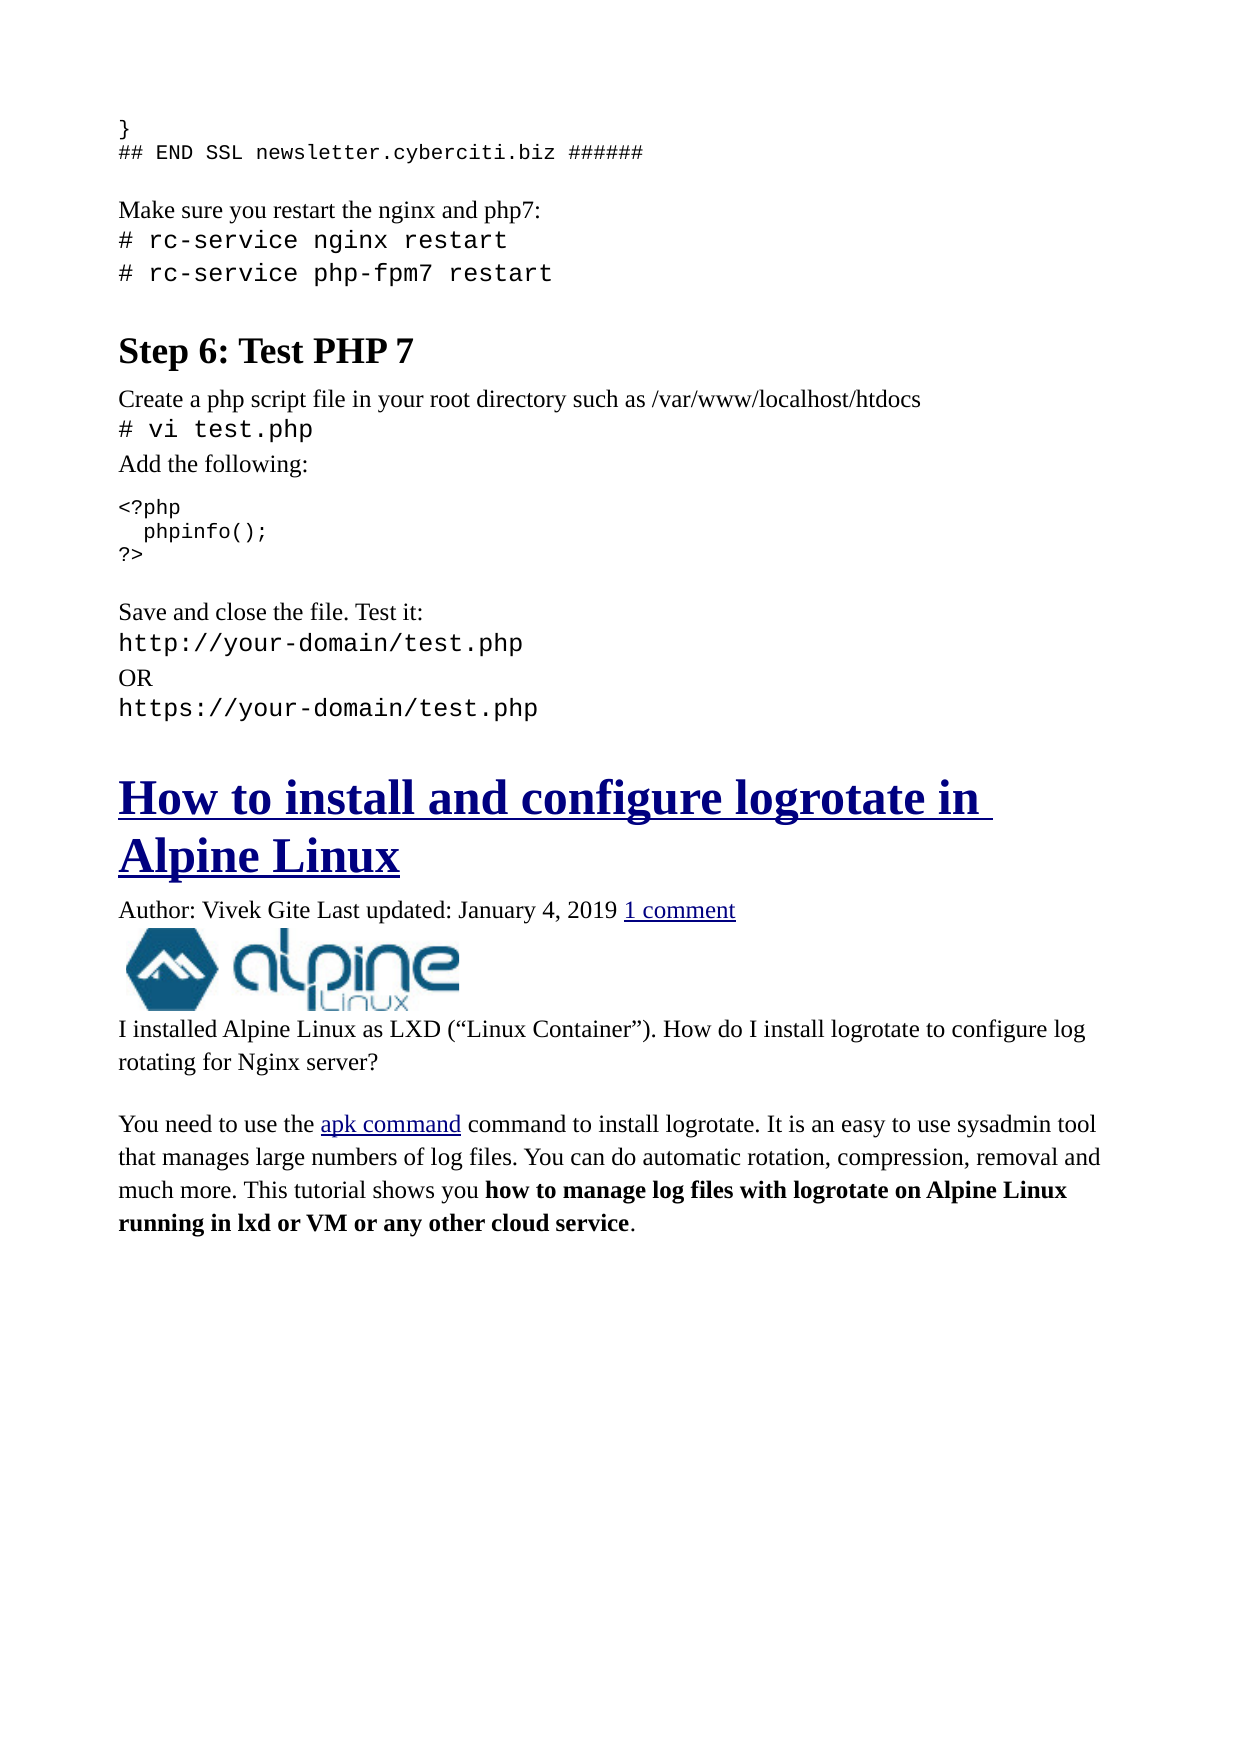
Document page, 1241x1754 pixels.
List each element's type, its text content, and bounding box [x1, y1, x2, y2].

text Make sure you restart the nginx and php7: # rc-service nginx restart # rc-service php-fpm7 restart [118, 195, 1122, 289]
text ?> [118, 544, 1122, 568]
text phpinfo(); [118, 521, 1122, 544]
text Author: Vivek Gite Last updated: January 4, 2019 1 comment [118, 895, 1122, 924]
text <?php [118, 497, 1122, 521]
text } [118, 118, 1122, 142]
subtitle Step 6: Test PHP 7 [118, 328, 1122, 371]
subtitle How to install and configure logrotate in Alpine Linux [118, 768, 1122, 883]
text ## END SSL newsletter.cyberciti.biz ###### [118, 142, 1122, 165]
text Save and close the file. Test it: http://your-domain/test.php OR https://your-domain/test.php [118, 597, 1122, 724]
text Create a php script file in your root directory such as /var/www/localhost/htdocs # vi test.php Add the following: [118, 384, 1122, 478]
text I installed Alpine Linux as LXD (“Linux Container”). How do I install logrotate to configure log rotating for Nginx server? You need to use the apk command command to install logrotate. It is an easy to use sysadmin tool that manages large numbers of log files. You can do automatic rotation, compression, removal and much more. This tutorial shows you how to manage log files with logrotate on Alpine Linux running in lxd or VM or any other cloud service. [118, 1014, 1122, 1237]
picture [126, 928, 460, 1011]
